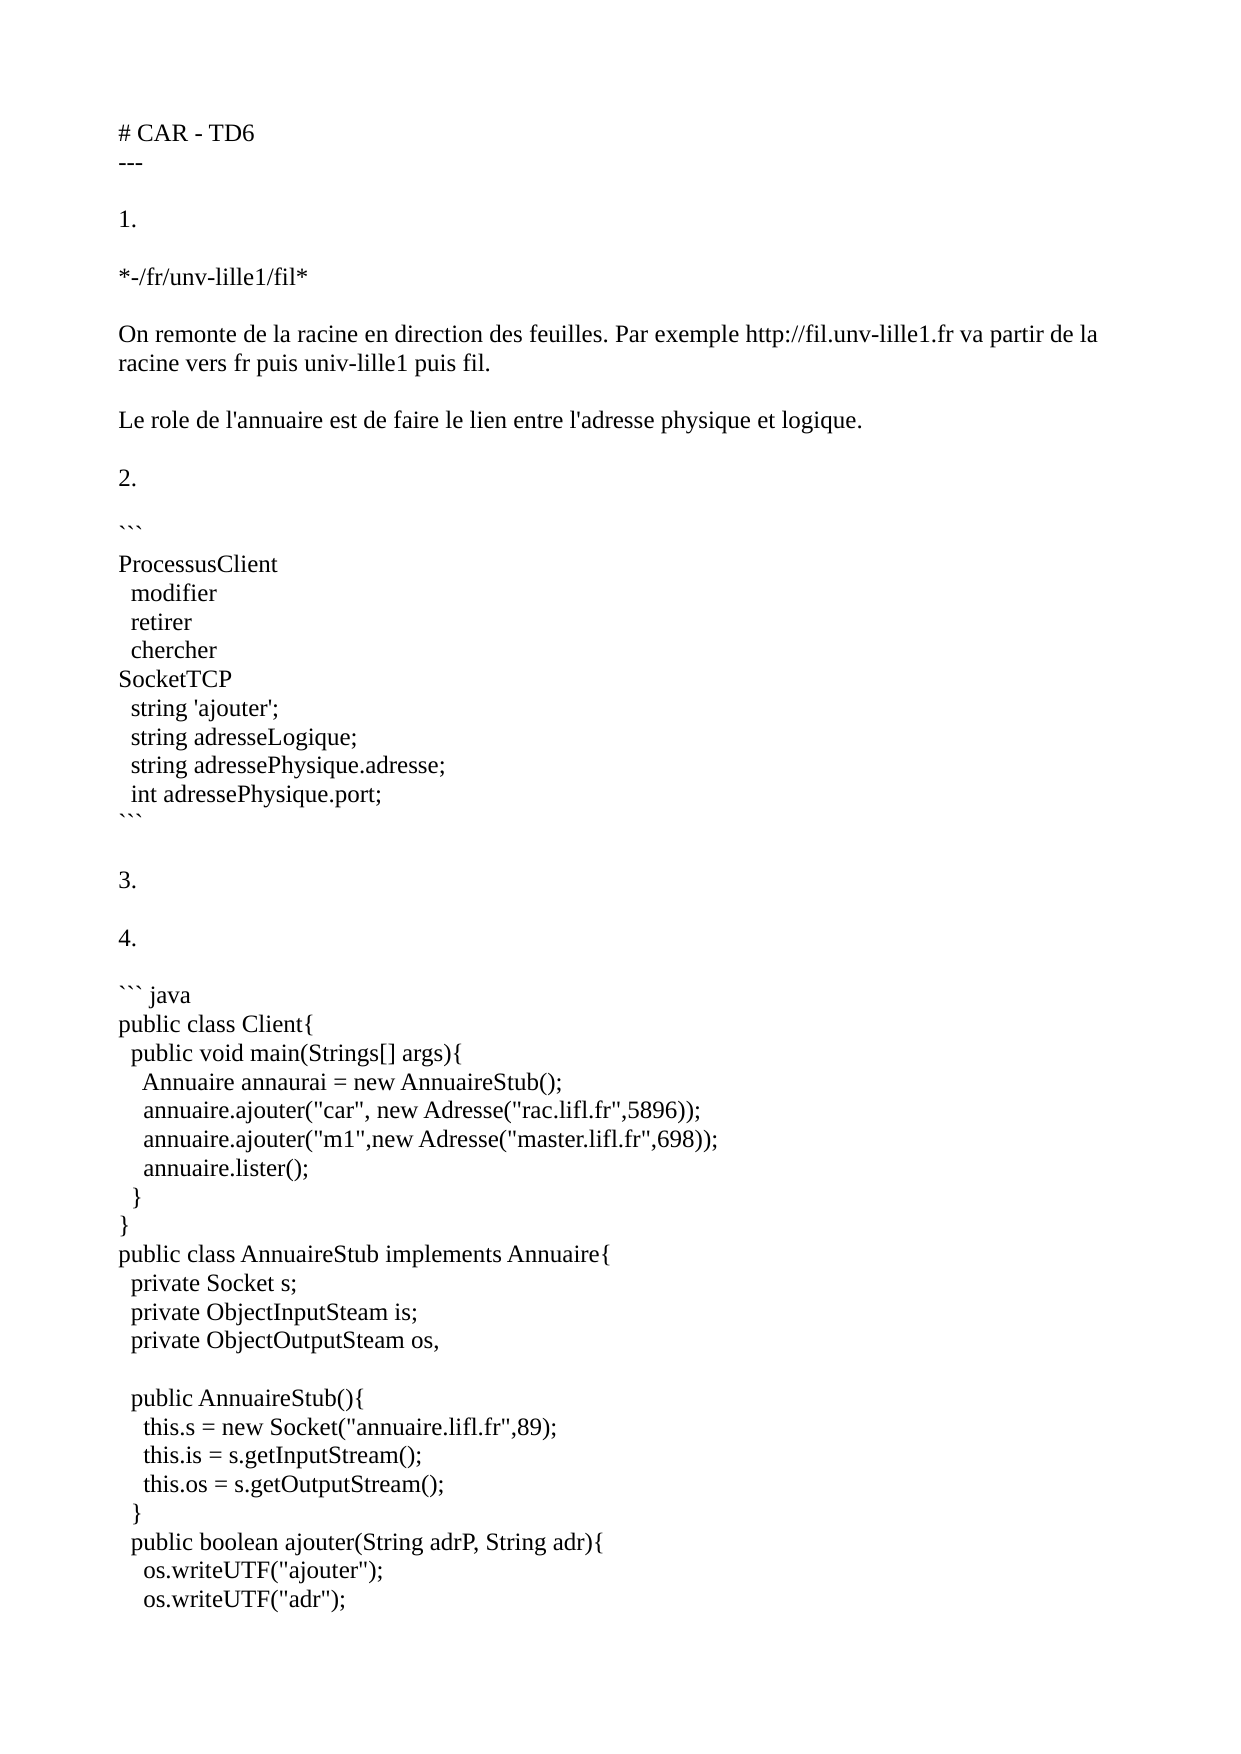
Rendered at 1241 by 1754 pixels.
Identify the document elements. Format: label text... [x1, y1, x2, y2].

text public void main(Strings[] args){ [118, 1038, 1122, 1067]
text private ObjectInputSteam is; [118, 1297, 1122, 1326]
text 4. [118, 923, 1122, 952]
text annuaire.ajouter("car", new Adresse("rac.lifl.fr",5896)); [118, 1096, 1122, 1124]
text int adressePhysique.port; [118, 779, 1122, 808]
text os.writeUTF("adr"); [118, 1584, 1122, 1613]
text private ObjectOutputSteam os, [118, 1326, 1122, 1354]
text private Socket s; [118, 1268, 1122, 1297]
text annuaire.ajouter("m1",new Adresse("master.lifl.fr",698)); [118, 1124, 1122, 1153]
text ``` [118, 808, 1122, 837]
text chercher [118, 636, 1122, 664]
text Le role de l'annuaire est de faire le lien entre l'adresse physique et logique. [118, 406, 1122, 434]
text SocketTCP [118, 664, 1122, 693]
text *-/fr/unv-lille1/fil* [118, 262, 1122, 291]
text this.s = new Socket("annuaire.lifl.fr",89); [118, 1412, 1122, 1441]
text public boolean ajouter(String adrP, String adr){ [118, 1527, 1122, 1556]
text this.os = s.getOutputStream(); [118, 1469, 1122, 1498]
text retirer [118, 607, 1122, 636]
text --- [118, 147, 1122, 176]
text On remonte de la racine en direction des feuilles. Par exemple http://fil.unv-lille1.fr va partir de la racine vers fr puis univ-lille1 puis fil. [118, 319, 1122, 377]
text 3. [118, 866, 1122, 894]
text 1. [118, 204, 1122, 233]
text # CAR - TD6 [118, 118, 1122, 147]
text public class Client{ [118, 1009, 1122, 1038]
text } [118, 1182, 1122, 1211]
text os.writeUTF("ajouter"); [118, 1556, 1122, 1584]
text ``` java [118, 981, 1122, 1009]
text string adresseLogique; [118, 722, 1122, 751]
text annuaire.lister(); [118, 1153, 1122, 1182]
text ProcessusClient [118, 549, 1122, 578]
text 2. [118, 463, 1122, 492]
text } [118, 1498, 1122, 1527]
text public class AnnuaireStub implements Annuaire{ [118, 1239, 1122, 1268]
text this.is = s.getInputStream(); [118, 1441, 1122, 1469]
text public AnnuaireStub(){ [118, 1383, 1122, 1412]
text string 'ajouter'; [118, 693, 1122, 722]
text string adressePhysique.adresse; [118, 751, 1122, 779]
text modifier [118, 578, 1122, 607]
text } [118, 1211, 1122, 1239]
text Annuaire annaurai = new AnnuaireStub(); [118, 1067, 1122, 1096]
text ``` [118, 521, 1122, 549]
